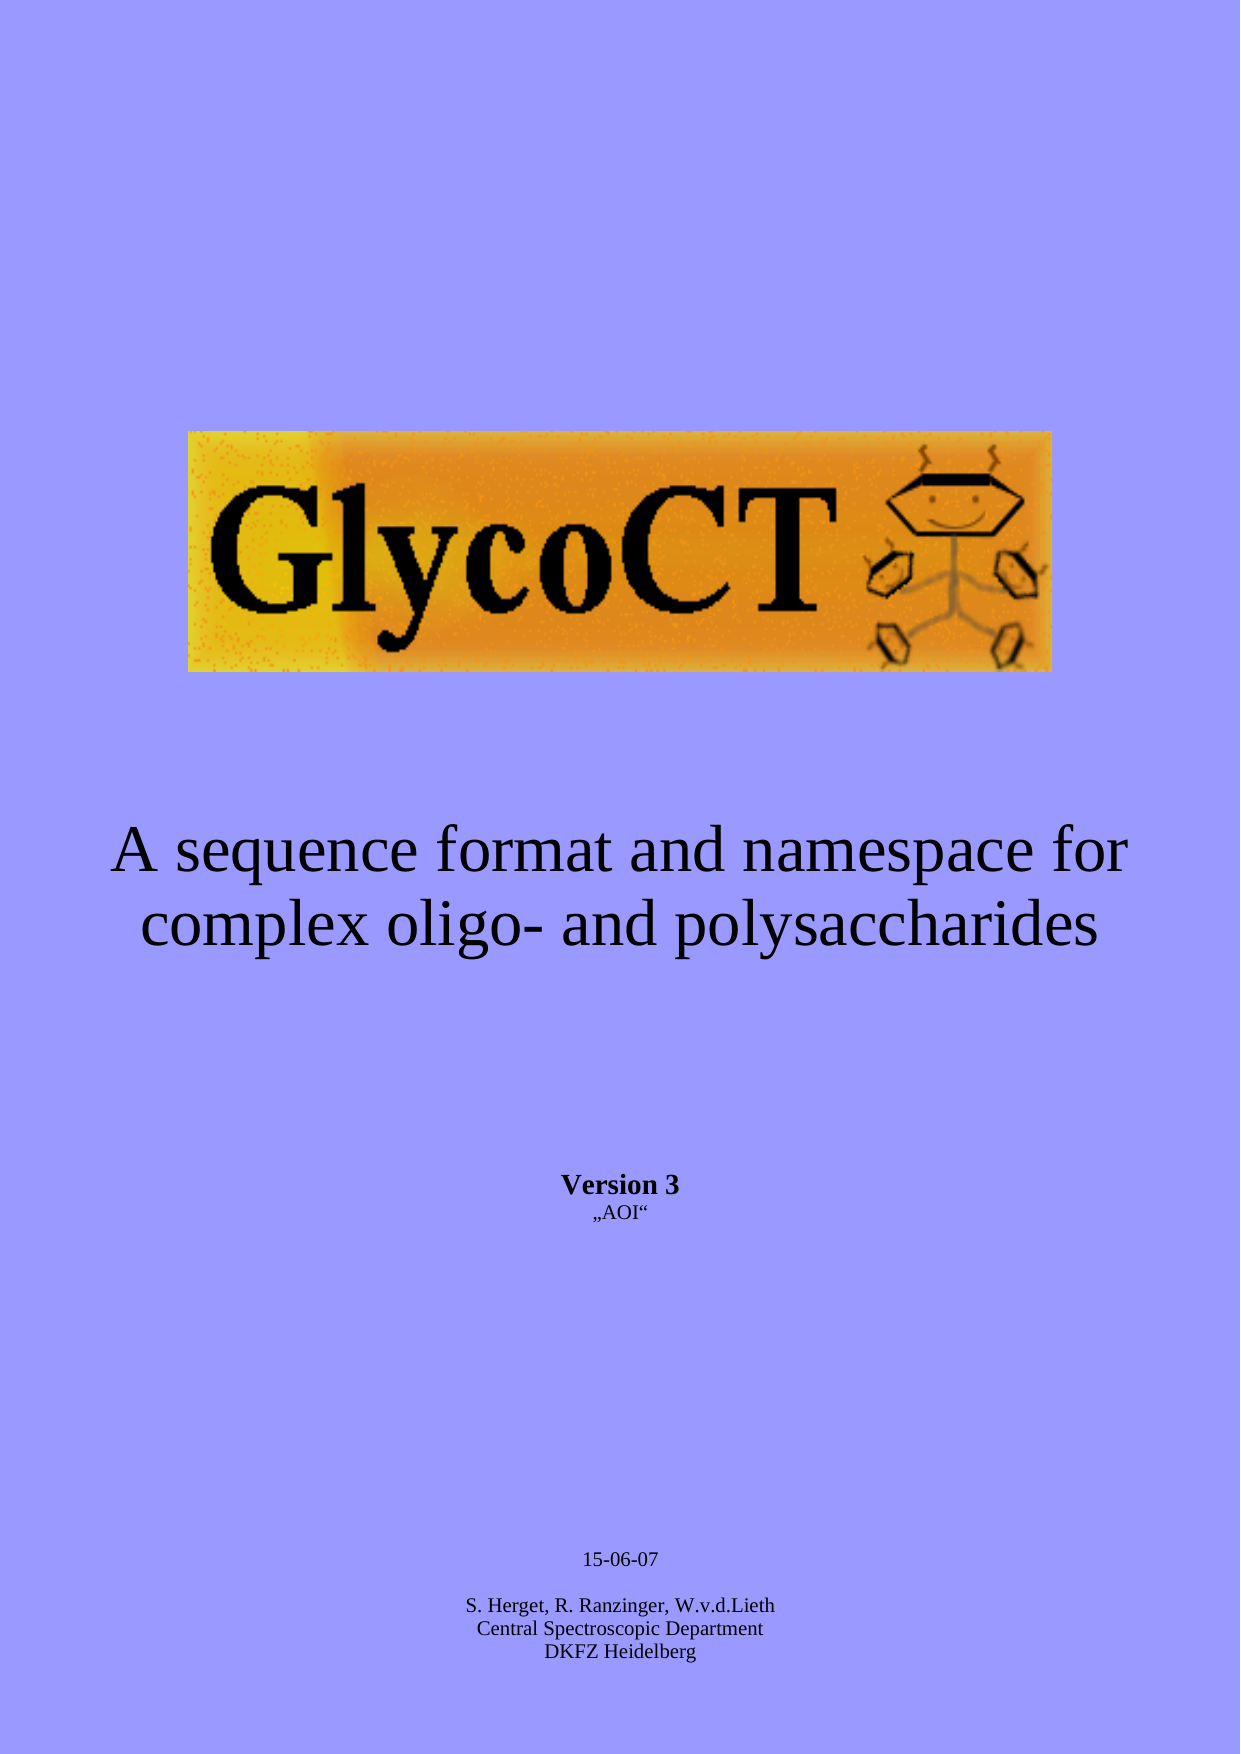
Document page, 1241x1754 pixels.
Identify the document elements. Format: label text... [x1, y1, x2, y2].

picture [188, 431, 1053, 672]
text Version 3 [0, 1168, 1240, 1201]
text DKFZ Heidelberg [0, 1640, 1240, 1663]
text A sequence format and namespace for complex oligo- and polysaccharides [0, 812, 1240, 960]
text 15-06-07 [0, 1547, 1240, 1571]
text „AOI“ [0, 1201, 1240, 1224]
text Central Spectroscopic Department [0, 1617, 1240, 1640]
text S. Herget, R. Ranzinger, W.v.d.Lieth [0, 1594, 1240, 1617]
